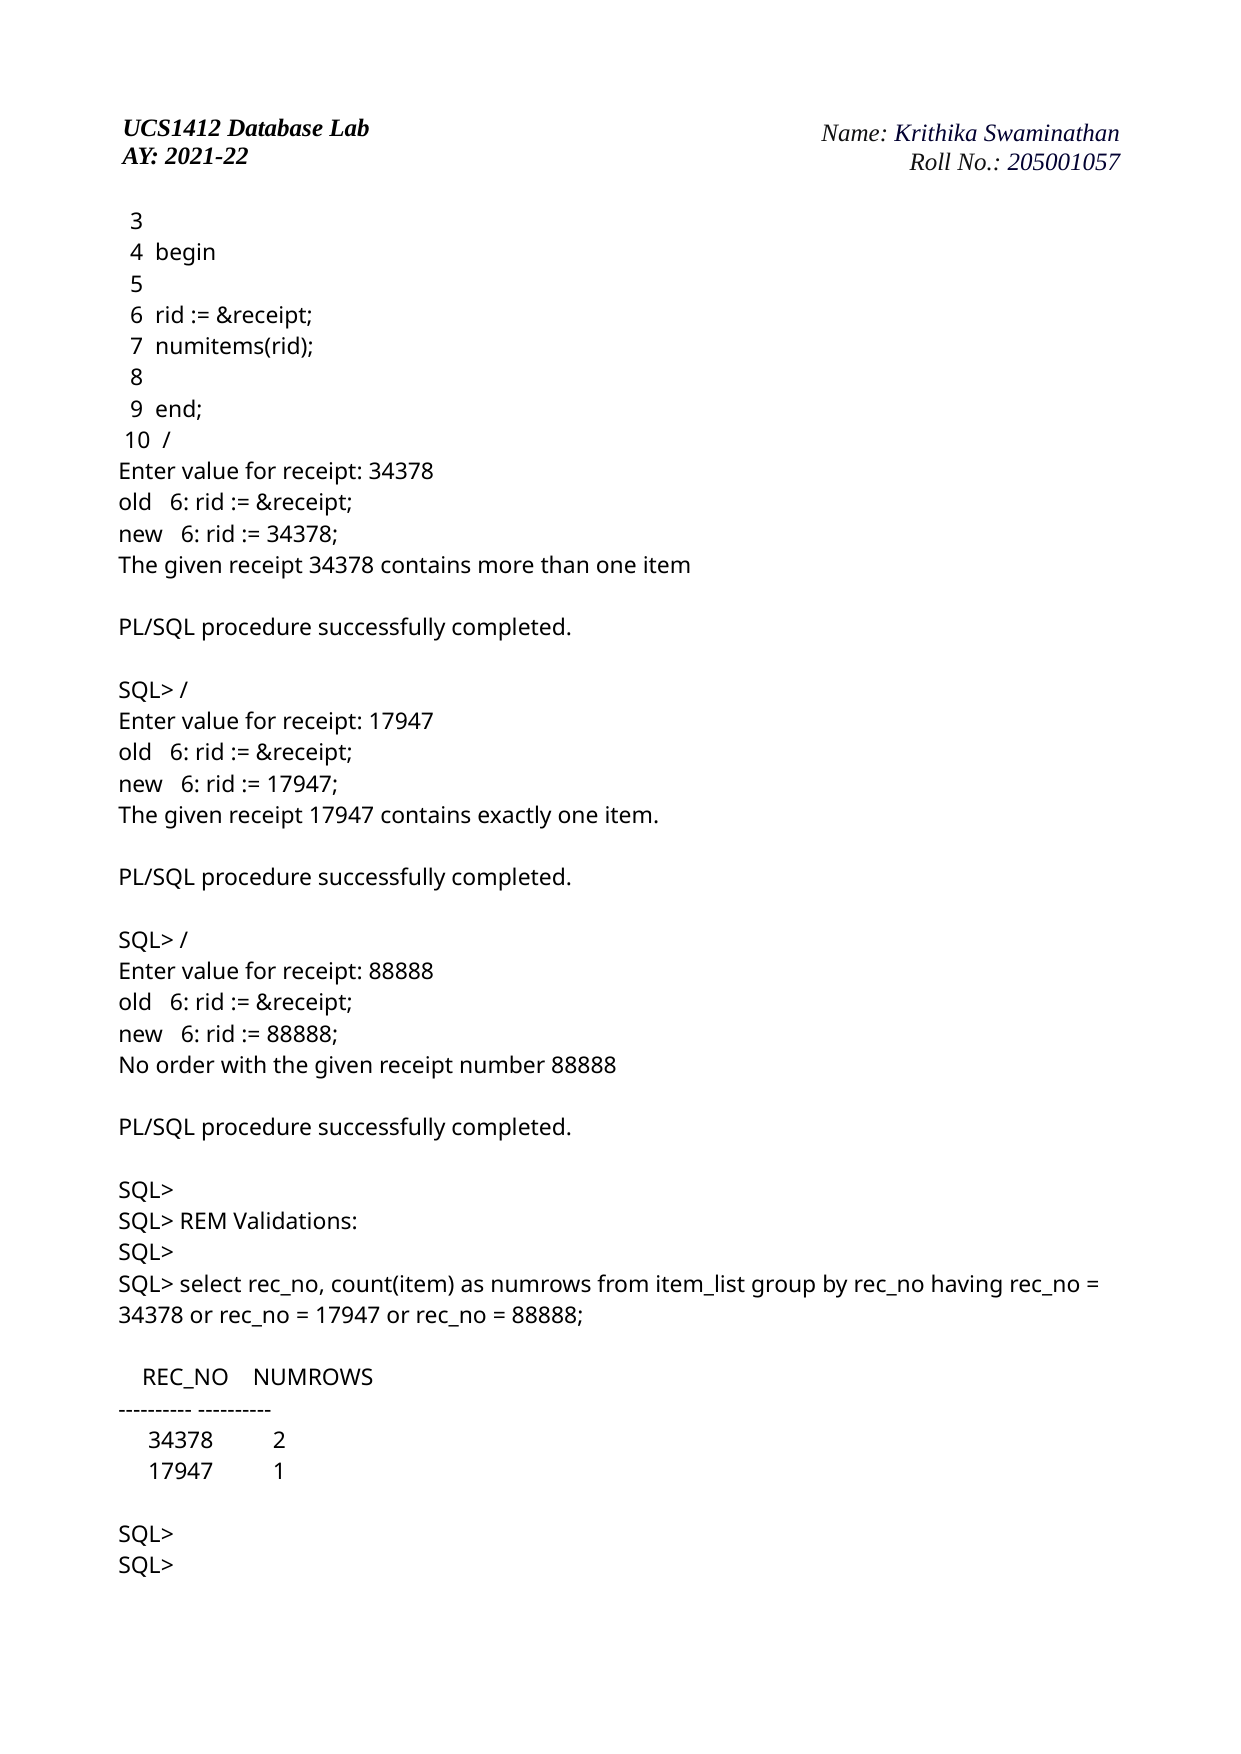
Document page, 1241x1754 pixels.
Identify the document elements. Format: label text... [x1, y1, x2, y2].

text 10 / [118, 424, 1122, 455]
text 6 rid := &receipt; [118, 299, 1122, 330]
text SQL> REM Validations: [118, 1205, 1122, 1236]
text new 6: rid := 34378; [118, 518, 1122, 549]
text 5 [118, 268, 1122, 299]
text 34378 2 [118, 1424, 1122, 1455]
text old 6: rid := &receipt; [118, 486, 1122, 518]
text SQL> / [118, 674, 1122, 705]
text 17947 1 [118, 1455, 1122, 1486]
text PL/SQL procedure successfully completed. [118, 861, 1122, 893]
text old 6: rid := &receipt; [118, 986, 1122, 1018]
text REC_NO NUMROWS [118, 1361, 1122, 1393]
text ---------- ---------- [118, 1393, 1122, 1424]
text The given receipt 17947 contains exactly one item. [118, 799, 1122, 830]
text SQL> [118, 1518, 1122, 1549]
text old 6: rid := &receipt; [118, 736, 1122, 768]
text Enter value for receipt: 34378 [118, 455, 1122, 486]
text SQL> [118, 1549, 1122, 1580]
text new 6: rid := 88888; [118, 1018, 1122, 1049]
text The given receipt 34378 contains more than one item [118, 549, 1122, 580]
text Enter value for receipt: 17947 [118, 705, 1122, 736]
text PL/SQL procedure successfully completed. [118, 611, 1122, 643]
text SQL> select rec_no, count(item) as numrows from item_list group by rec_no having rec_no = 34378 or rec_no = 17947 or rec_no = 88888; [118, 1268, 1122, 1330]
text new 6: rid := 17947; [118, 768, 1122, 799]
text No order with the given receipt number 88888 [118, 1049, 1122, 1080]
text 7 numitems(rid); [118, 330, 1122, 361]
text 3 [118, 205, 1122, 236]
text 9 end; [118, 393, 1122, 424]
text Enter value for receipt: 88888 [118, 955, 1122, 986]
text PL/SQL procedure successfully completed. [118, 1111, 1122, 1143]
text SQL> / [118, 924, 1122, 955]
text 4 begin [118, 236, 1122, 268]
text 8 [118, 361, 1122, 393]
text SQL> [118, 1236, 1122, 1268]
text SQL> [118, 1174, 1122, 1205]
